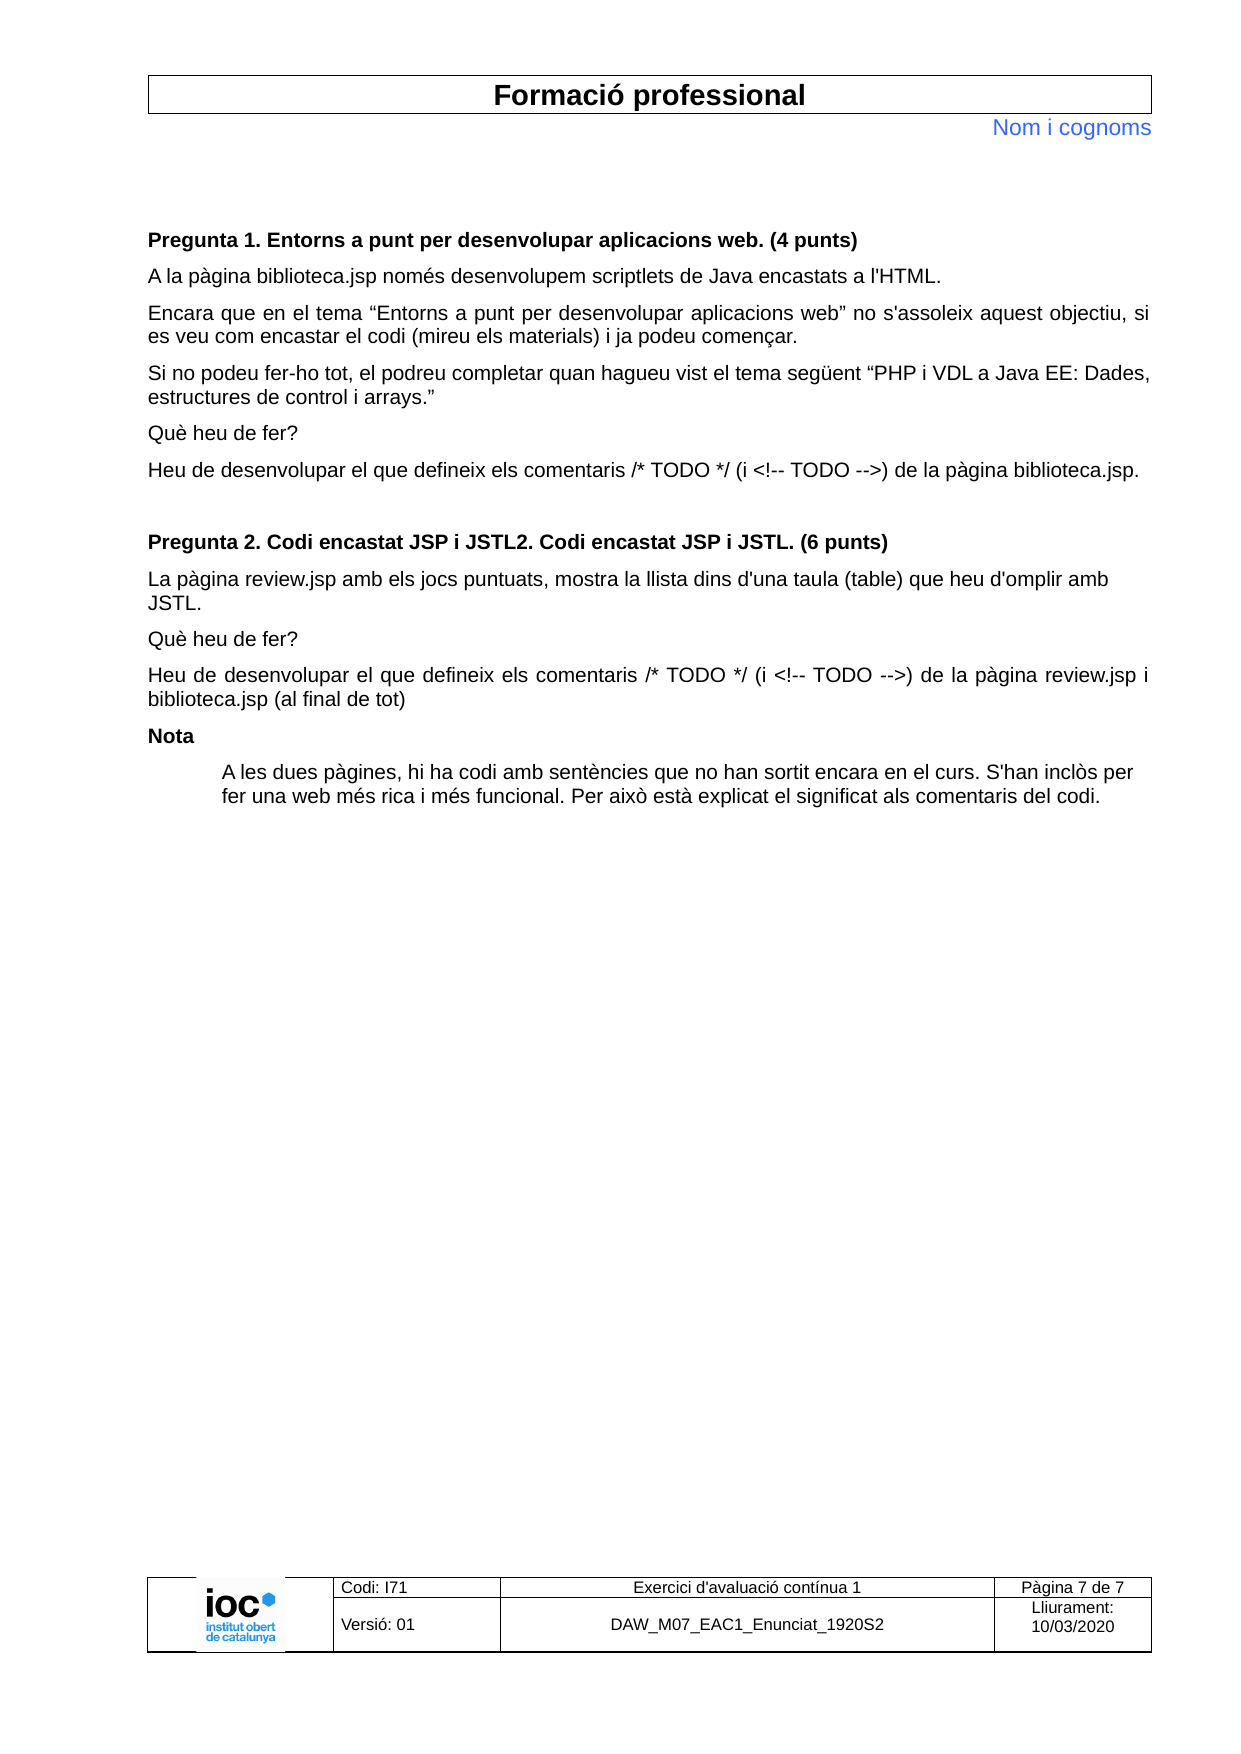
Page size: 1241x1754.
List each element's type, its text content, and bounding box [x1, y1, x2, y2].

text Heu de desenvolupar el que defineix els comentaris /* TODO */ (i <!-- TODO -->) de la pàgina review.jsp i biblioteca.jsp (al final de tot) [148, 663, 1151, 711]
text Pregunta 1. Entorns a punt per desenvolupar aplicacions web. (4 punts) [148, 228, 1151, 252]
text Pregunta 2. Codi encastat JSP i JSTL2. Codi encastat JSP i JSTL. (6 punts) [148, 530, 1151, 554]
text Encara que en el tema “Entorns a punt per desenvolupar aplicacions web” no s'assoleix aquest objectiu, si es veu com encastar el codi (mireu els materials) i ja podeu començar. [148, 300, 1151, 348]
text La pàgina review.jsp amb els jocs puntuats, mostra la llista dins d'una taula (table) que heu d'omplir amb JSTL. [148, 566, 1151, 614]
text Què heu de fer? [148, 421, 1151, 445]
picture [196, 1577, 286, 1652]
text Si no podeu fer-ho tot, el podreu completar quan hagueu vist el tema següent “PHP i VDL a Java EE: Dades, estructures de control i arrays.” [148, 361, 1151, 409]
text Heu de desenvolupar el que defineix els comentaris /* TODO */ (i <!-- TODO -->) de la pàgina biblioteca.jsp. [148, 457, 1151, 481]
text Nota [148, 723, 1151, 747]
text Què heu de fer? [148, 627, 1151, 651]
text A les dues pàgines, hi ha codi amb sentències que no han sortit encara en el curs. S'han inclòs per fer una web més rica i més funcional. Per això està explicat el significat als comentaris del codi. [222, 760, 1151, 808]
text A la pàgina biblioteca.jsp només desenvolupem scriptlets de Java encastats a l'HTML. [148, 264, 1151, 288]
